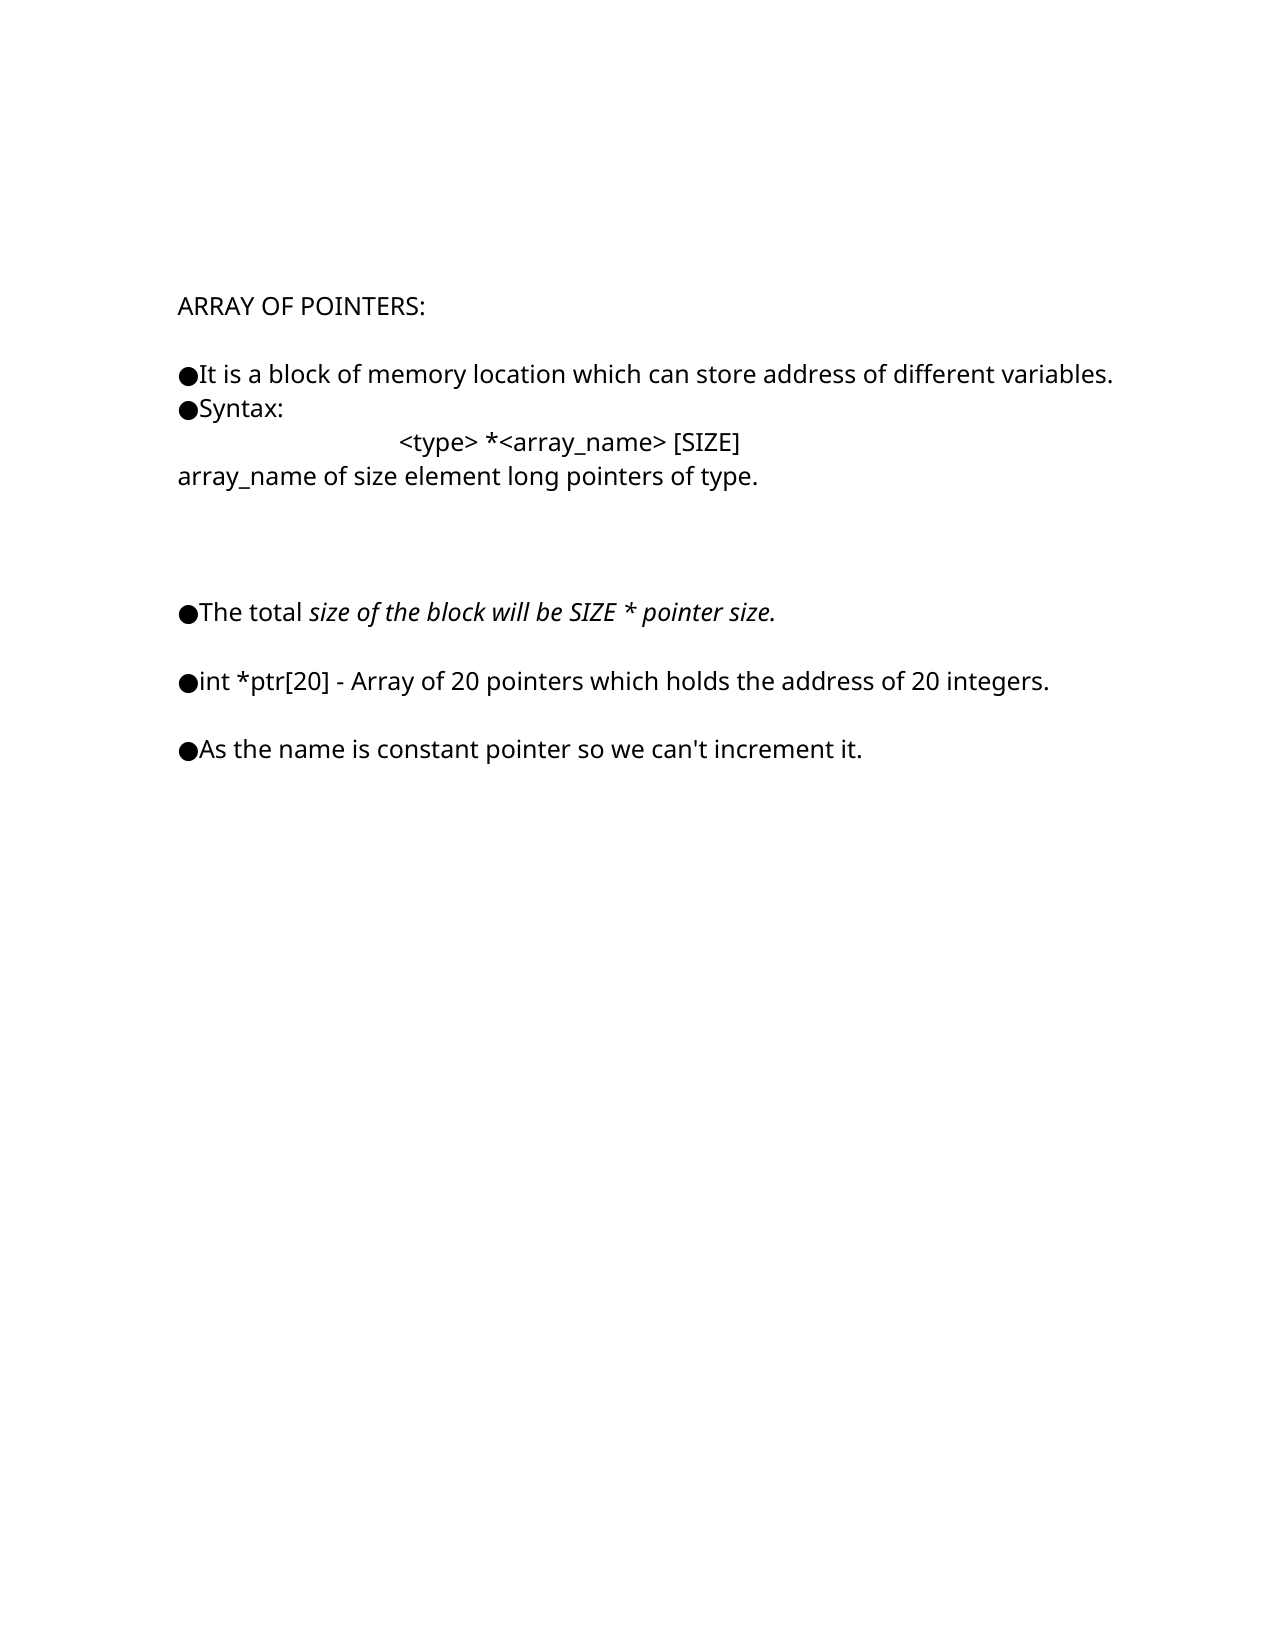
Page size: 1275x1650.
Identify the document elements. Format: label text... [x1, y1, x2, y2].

list int *ptr[20] - Array of 20 pointers which holds the address of 20 integers. [177, 663, 1157, 697]
text ARRAY OF POINTERS: [177, 288, 1157, 322]
text <type> *<array_name> [SIZE] [177, 425, 1157, 459]
list Syntax: [177, 391, 1157, 425]
list The total size of the block will be SIZE * pointer size. [177, 595, 1157, 629]
text array_name of size element long pointers of type. [177, 459, 1157, 493]
list It is a block of memory location which can store address of different variables. [177, 357, 1157, 391]
list As the name is constant pointer so we can't increment it. [177, 731, 1157, 765]
